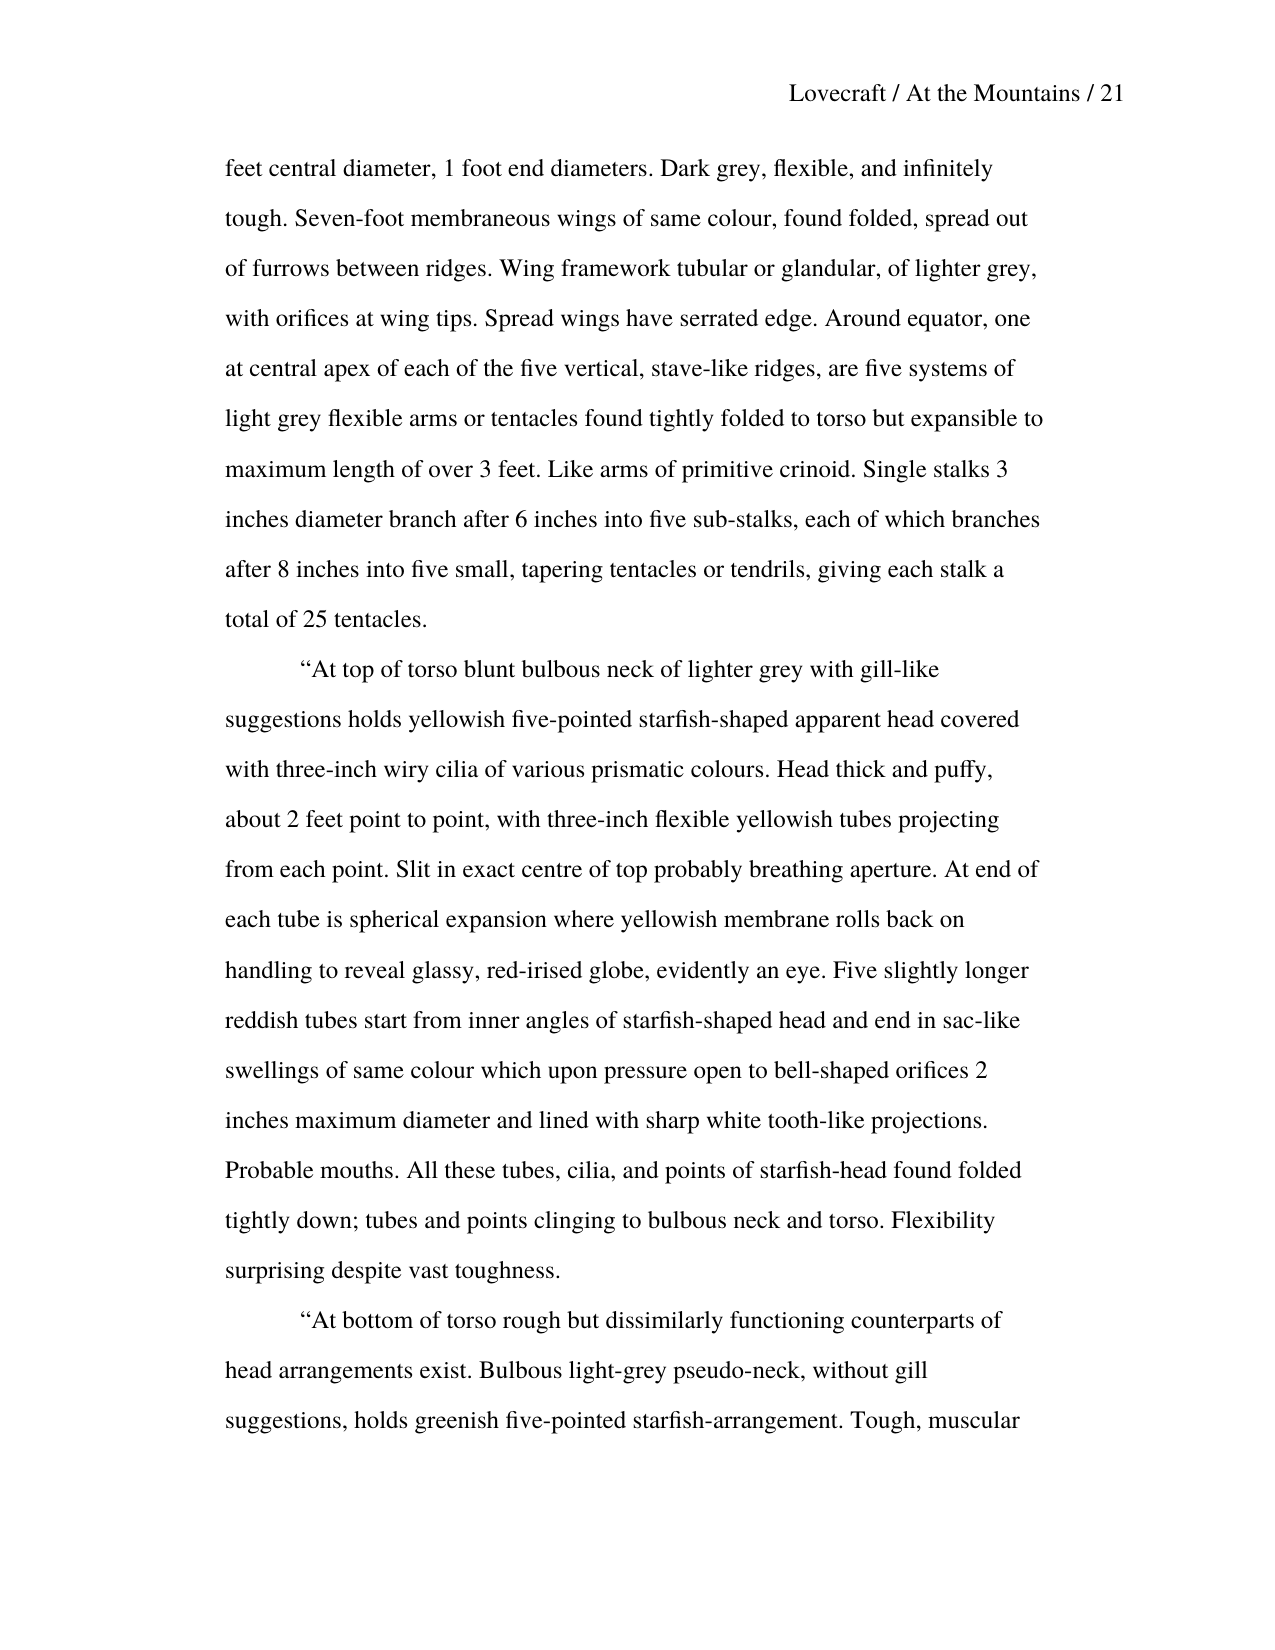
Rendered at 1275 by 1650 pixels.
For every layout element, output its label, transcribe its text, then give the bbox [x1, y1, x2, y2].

text feet central diameter, 1 foot end diameters. Dark grey, flexible, and infinitely tough. Seven-foot membraneous wings of same colour, found folded, spread out of furrows between ridges. Wing framework tubular or glandular, of lighter grey, with orifices at wing tips. Spread wings have serrated edge. Around equator, one at central apex of each of the five vertical, stave-like ridges, are five systems of light grey flexible arms or tentacles found tightly folded to torso but expansible to maximum length of over 3 feet. Like arms of primitive crinoid. Single stalks 3 inches diameter branch after 6 inches into five sub-stalks, each of which branches after 8 inches into five small, tapering tentacles or tendrils, giving each stalk a total of 25 tentacles. [225, 150, 1050, 634]
text “At top of torso blunt bulbous neck of lighter grey with gill-like suggestions holds yellowish five-pointed starfish-shaped apparent head covered with three-inch wiry cilia of various prismatic colours. Head thick and puffy, about 2 feet point to point, with three-inch flexible yellowish tubes projecting from each point. Slit in exact centre of top probably breathing aperture. At end of each tube is spherical expansion where yellowish membrane rolls back on handling to reveal glassy, red-irised globe, evidently an eye. Five slightly longer reddish tubes start from inner angles of starfish-shaped head and end in sac-like swellings of same colour which upon pressure open to bell-shaped orifices 2 inches maximum diameter and lined with sharp white tooth-like projections. Probable mouths. All these tubes, cilia, and points of starfish-head found folded tightly down; tubes and points clinging to bulbous neck and torso. Flexibility surprising despite vast toughness. [225, 651, 1050, 1286]
text “At bottom of torso rough but dissimilarly functioning counterparts of head arrangements exist. Bulbous light-grey pseudo-neck, without gill suggestions, holds greenish five-pointed starfish-arrangement. Tough, muscular [225, 1302, 1050, 1436]
